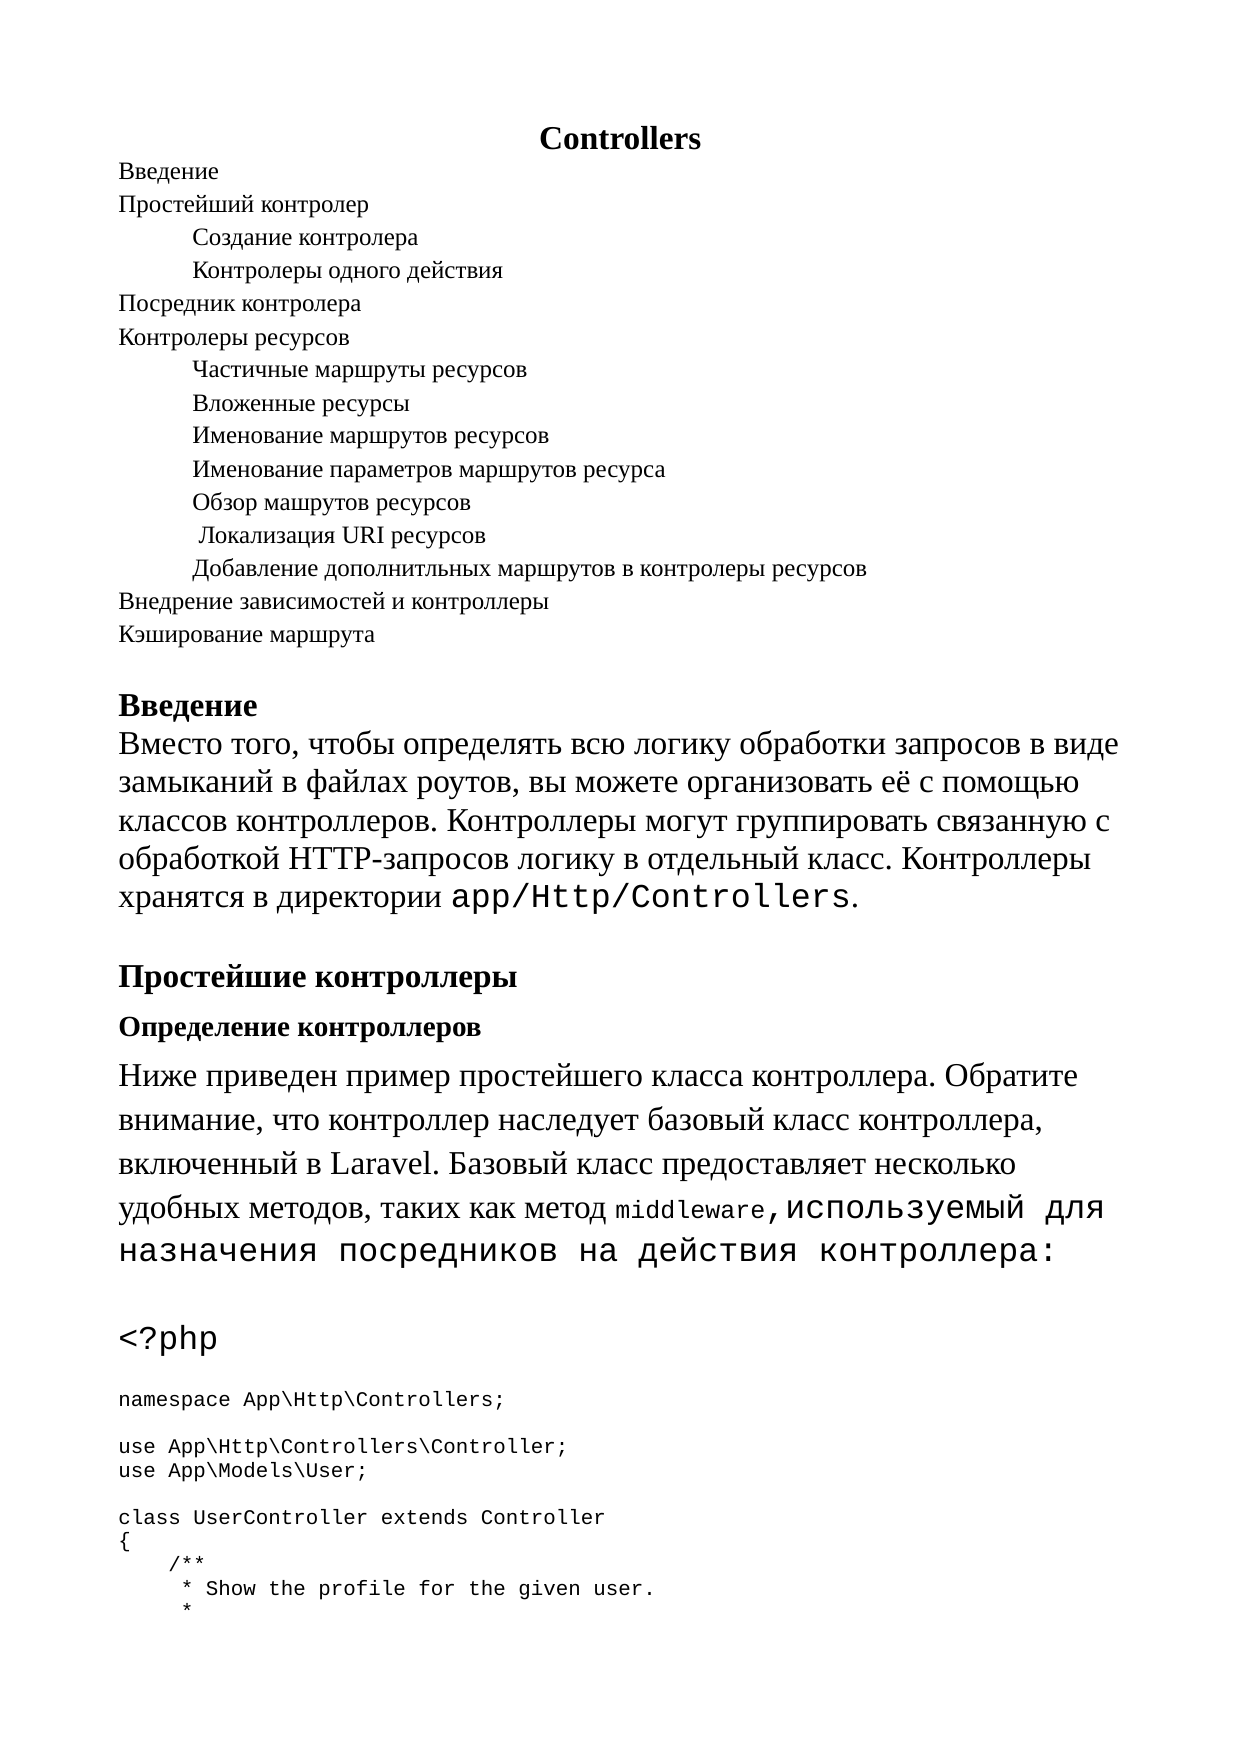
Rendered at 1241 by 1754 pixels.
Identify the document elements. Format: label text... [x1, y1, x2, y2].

text Посредник контролера [118, 288, 1122, 317]
text Введение [118, 156, 1122, 185]
text Кэширование маршрута [118, 619, 1122, 647]
text Контролеры ресурсов [118, 322, 1122, 350]
text Вложенные ресурсы [118, 388, 1122, 416]
text { [118, 1531, 1122, 1554]
text Локализация URI ресурсов [118, 520, 1122, 548]
subtitle Определение контроллеров [118, 1009, 1122, 1042]
text Создание контролера [118, 222, 1122, 251]
text Частичные маршруты ресурсов [118, 354, 1122, 383]
text Вместо того, чтобы определять всю логику обработки запросов в виде замыканий в файлах роутов, вы можете организовать её с помощью классов контроллеров. Контроллеры могут группировать связанную с обработкой HTTP-запросов логику в отдельный класс. Контроллеры хранятся в директории app/Http/Controllers. [118, 723, 1122, 918]
text Именование маршрутов ресурсов [118, 421, 1122, 449]
text Обзор машрутов ресурсов [118, 487, 1122, 515]
text * [118, 1601, 1122, 1625]
subtitle Простейшие контроллеры [118, 956, 1122, 994]
text namespace App\Http\Controllers; [118, 1389, 1122, 1412]
subtitle Controllers [118, 118, 1122, 156]
text Контролеры одного действия [118, 256, 1122, 284]
text Внедрение зависимостей и контроллеры [118, 586, 1122, 614]
text Добавление дополнитльных маршрутов в контролеры ресурсов [118, 553, 1122, 581]
text Простейший контролер [118, 189, 1122, 218]
text /** [118, 1554, 1122, 1578]
text * Show the profile for the given user. [118, 1578, 1122, 1601]
subtitle Введение [118, 685, 1122, 723]
text class UserController extends Controller [118, 1507, 1122, 1531]
text use App\Http\Controllers\Controller; [118, 1436, 1122, 1459]
text Именование параметров маршрутов ресурса [118, 454, 1122, 482]
text Ниже приведен пример простейшего класса контроллера. Обратите внимание, что контроллер наследует базовый класс контроллера, включенный в Laravel. Базовый класс предоставляет несколько удобных методов, таких как метод middleware,используемый для назначения посредников на действия контроллера: <?php [118, 1055, 1122, 1359]
text use App\Models\User; [118, 1459, 1122, 1483]
